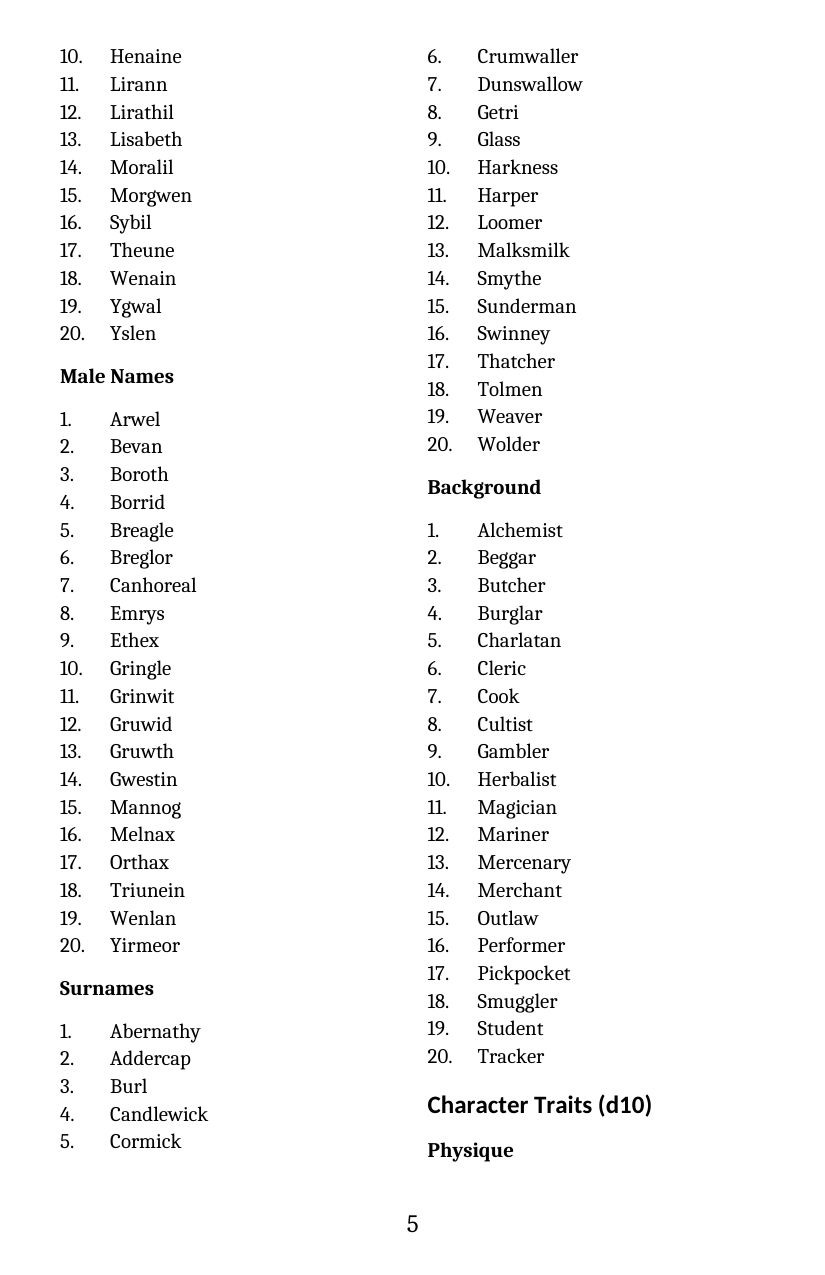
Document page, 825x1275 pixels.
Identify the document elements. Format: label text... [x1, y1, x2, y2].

list Abernathy [60, 1019, 397, 1043]
list Cook [427, 684, 765, 708]
list Harper [427, 183, 765, 207]
list Yirmeor [60, 934, 397, 958]
list Ygwal [60, 294, 397, 318]
list Burl [60, 1075, 397, 1099]
list Henaine [60, 45, 397, 69]
list Tracker [427, 1045, 765, 1069]
list Burglar [427, 601, 765, 625]
list Butcher [427, 574, 765, 598]
list Merchant [427, 878, 765, 902]
list Triunein [60, 878, 397, 902]
list Breagle [60, 518, 397, 542]
list Tolmen [427, 377, 765, 401]
subtitle Character Traits (d10) [427, 1089, 765, 1120]
list Loomer [427, 211, 765, 235]
list Magician [427, 795, 765, 819]
list Swinney [427, 322, 765, 346]
list Beggar [427, 546, 765, 570]
list Moralil [60, 156, 397, 180]
list Lirann [60, 73, 397, 97]
list Ethex [60, 629, 397, 653]
text Physique [427, 1139, 765, 1163]
list Yslen [60, 322, 397, 346]
list Wolder [427, 433, 765, 457]
list Herbalist [427, 768, 765, 792]
list Orthax [60, 851, 397, 875]
list Gambler [427, 740, 765, 764]
list Pickpocket [427, 962, 765, 986]
text Male Names [60, 365, 397, 389]
list Melnax [60, 823, 397, 847]
list Weaver [427, 405, 765, 429]
list Addercap [60, 1047, 397, 1071]
list Student [427, 1017, 765, 1041]
list Malksmilk [427, 239, 765, 263]
list Candlewick [60, 1102, 397, 1126]
list Wenlan [60, 906, 397, 930]
list Theune [60, 239, 397, 263]
list Gwestin [60, 768, 397, 792]
list Breglor [60, 546, 397, 570]
list Bevan [60, 435, 397, 459]
list Harkness [427, 156, 765, 180]
list Dunswallow [427, 73, 765, 97]
list Grinwit [60, 684, 397, 708]
list Gruwth [60, 740, 397, 764]
list Wenain [60, 267, 397, 291]
list Mercenary [427, 851, 765, 875]
list Sybil [60, 211, 397, 235]
list Morgwen [60, 183, 397, 207]
text Surnames [60, 977, 397, 1001]
list Boroth [60, 463, 397, 487]
list Gruwid [60, 712, 397, 736]
list Smythe [427, 267, 765, 291]
list Gringle [60, 657, 397, 681]
list Cleric [427, 657, 765, 681]
list Alchemist [427, 518, 765, 542]
list Canhoreal [60, 574, 397, 598]
list Sunderman [427, 294, 765, 318]
list Lirathil [60, 100, 397, 124]
list Cormick [60, 1130, 397, 1154]
list Smuggler [427, 989, 765, 1013]
list Getri [427, 100, 765, 124]
text Background [427, 476, 765, 499]
list Glass [427, 128, 765, 152]
list Thatcher [427, 350, 765, 374]
list Mariner [427, 823, 765, 847]
list Performer [427, 934, 765, 958]
list Mannog [60, 795, 397, 819]
list Emrys [60, 601, 397, 625]
list Outlaw [427, 906, 765, 930]
list Crumwaller [427, 45, 765, 69]
list Lisabeth [60, 128, 397, 152]
list Borrid [60, 491, 397, 514]
list Arwel [60, 407, 397, 431]
list Cultist [427, 712, 765, 736]
list Charlatan [427, 629, 765, 653]
